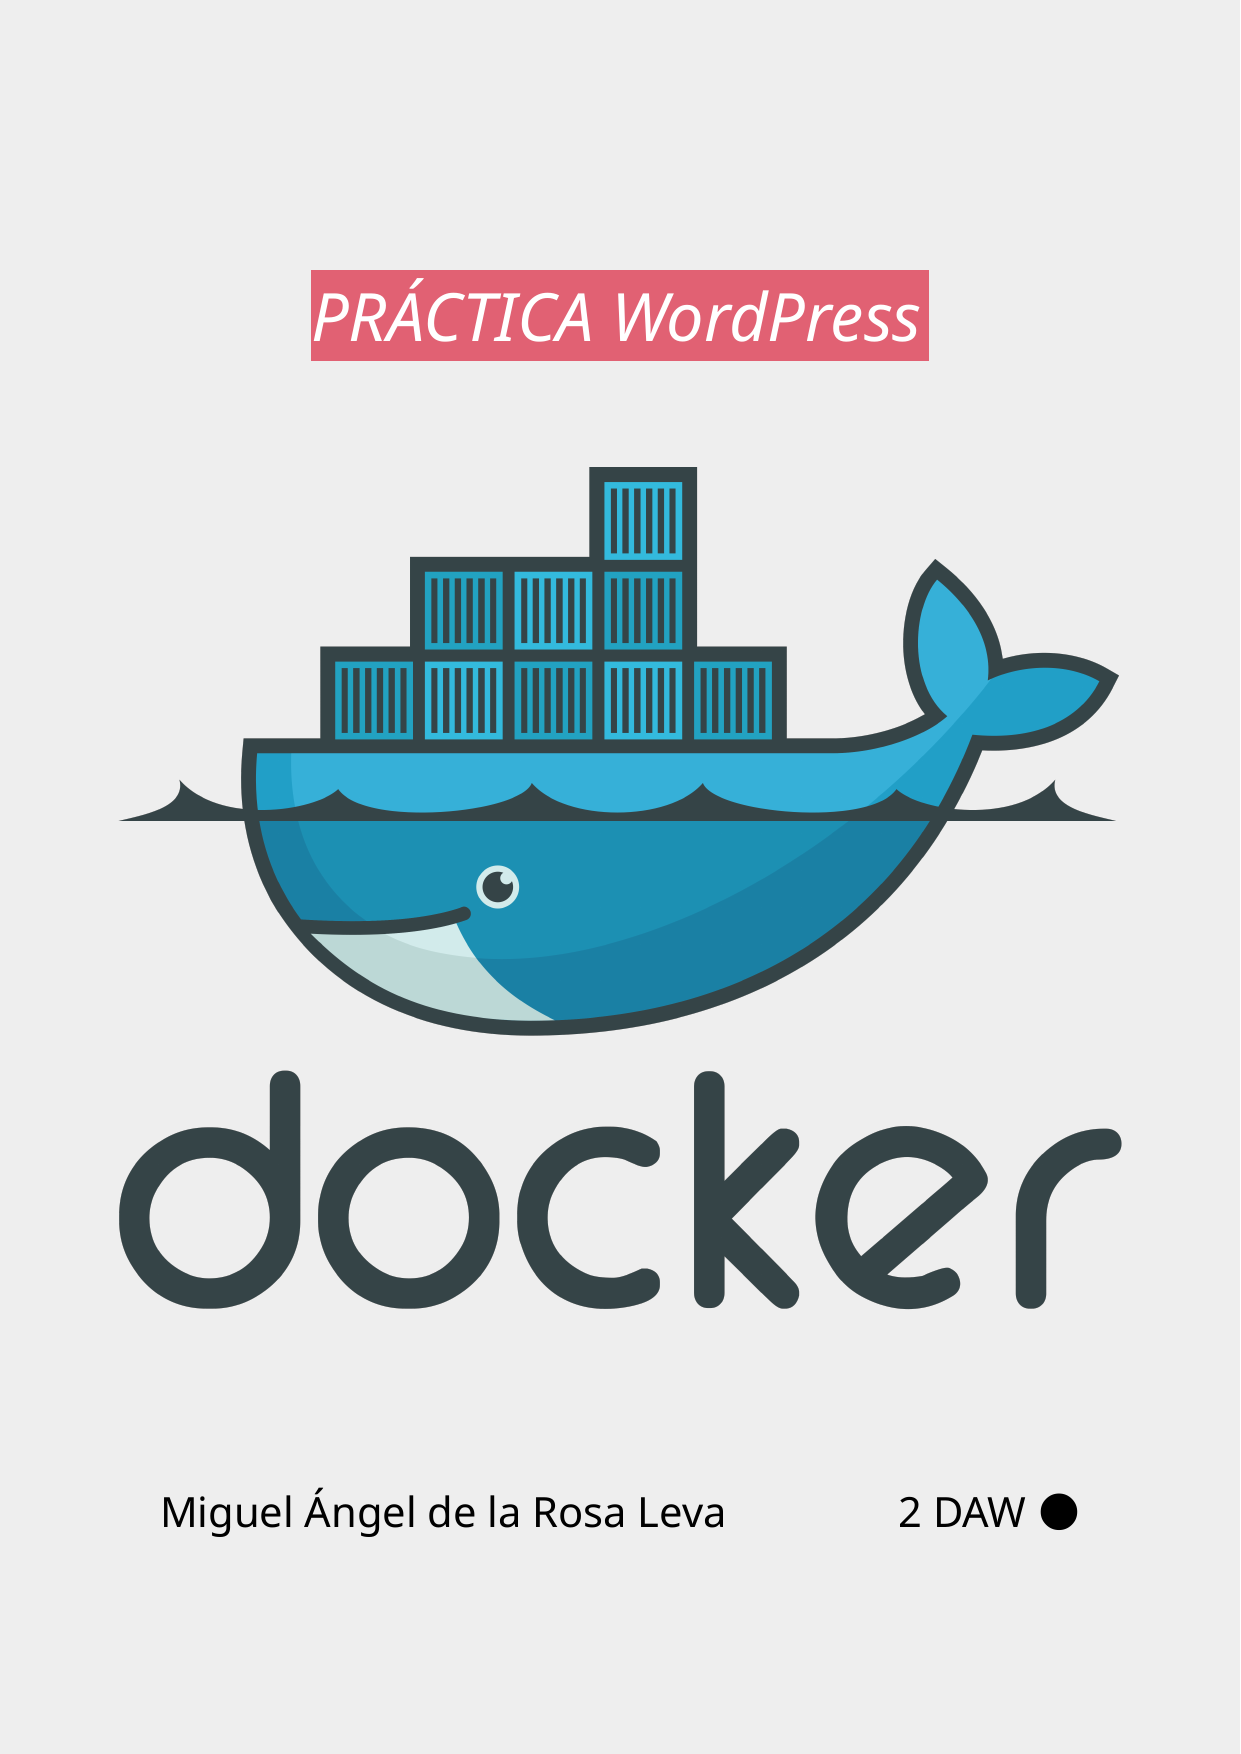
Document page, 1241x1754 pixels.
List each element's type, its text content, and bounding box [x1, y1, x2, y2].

picture [118, 467, 1123, 1311]
text Miguel Ángel de la Rosa Leva 2 DAW 🌑 [118, 1483, 1122, 1539]
text PRÁCTICA WordPress [118, 270, 1122, 361]
